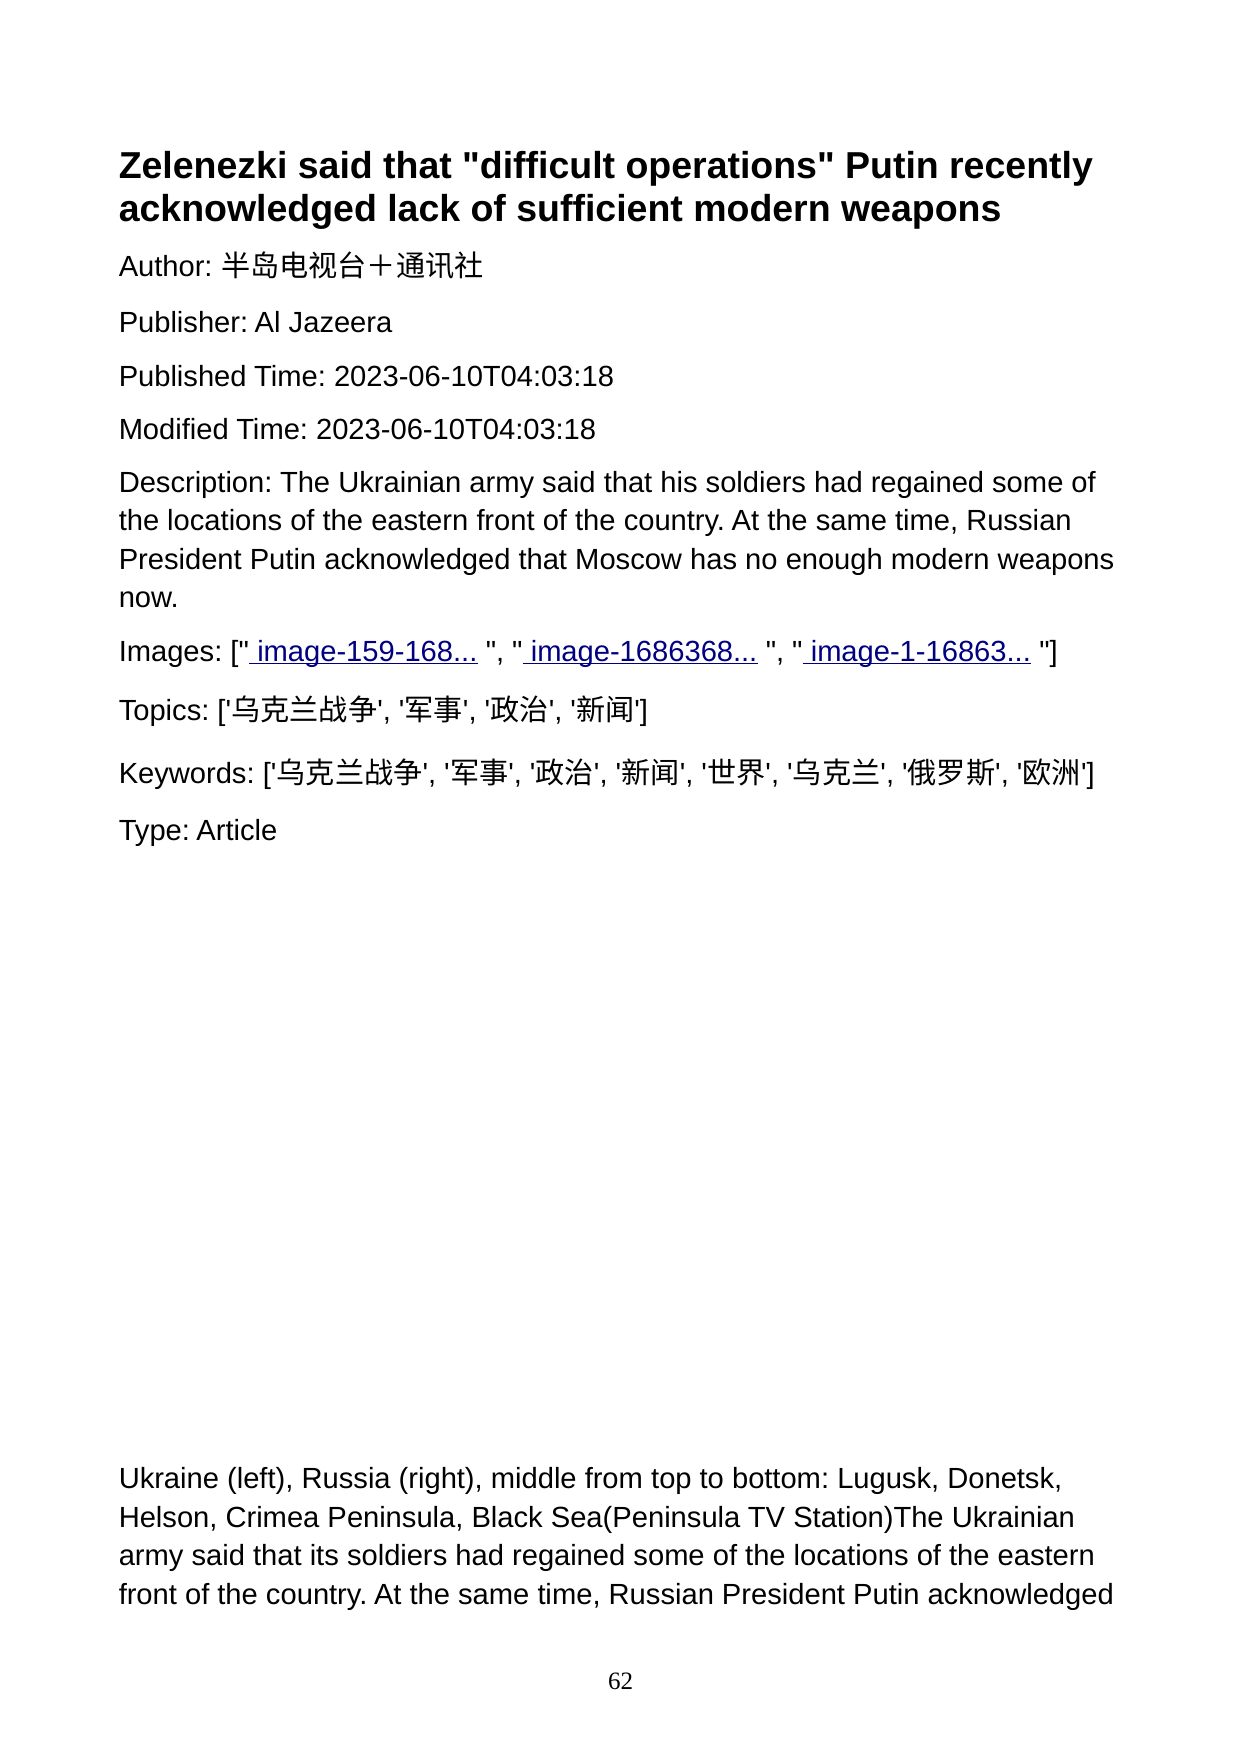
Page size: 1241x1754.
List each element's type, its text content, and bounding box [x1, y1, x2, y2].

text Modified Time: 2023-06-10T04:03:18 [118, 412, 1122, 445]
subtitle Zelenezki said that "difficult operations" Putin recently acknowledged lack of sufficient modern weapons [118, 143, 1122, 230]
text Ukraine (left), Russia (right), middle from top to bottom: Lugusk, Donetsk, Helson, Crimea Peninsula, Black Sea(Peninsula TV Station)The Ukrainian army said that its soldiers had regained some of the locations of the eastern front of the country. At the same time, Russian President Putin acknowledged [118, 866, 1122, 1610]
text Author: 半岛电视台＋通讯社 [118, 242, 1122, 284]
text Description: The Ukrainian army said that his soldiers had regained some of the locations of the eastern front of the country. At the same time, Russian President Putin acknowledged that Moscow has no enough modern weapons now. [118, 465, 1122, 614]
text Keywords: ['乌克兰战争', '军事', '政治', '新闻', '世界', '乌克兰', '俄罗斯', '欧洲'] [118, 750, 1122, 792]
text Type: Article [118, 813, 1122, 846]
text Publisher: Al Jazeera [118, 305, 1122, 339]
text Images: [" image-159-168... ", " image-1686368... ", " image-1-16863... "] [118, 633, 1122, 667]
text Published Time: 2023-06-10T04:03:18 [118, 358, 1122, 392]
text Topics: ['乌克兰战争', '军事', '政治', '新闻'] [118, 687, 1122, 729]
